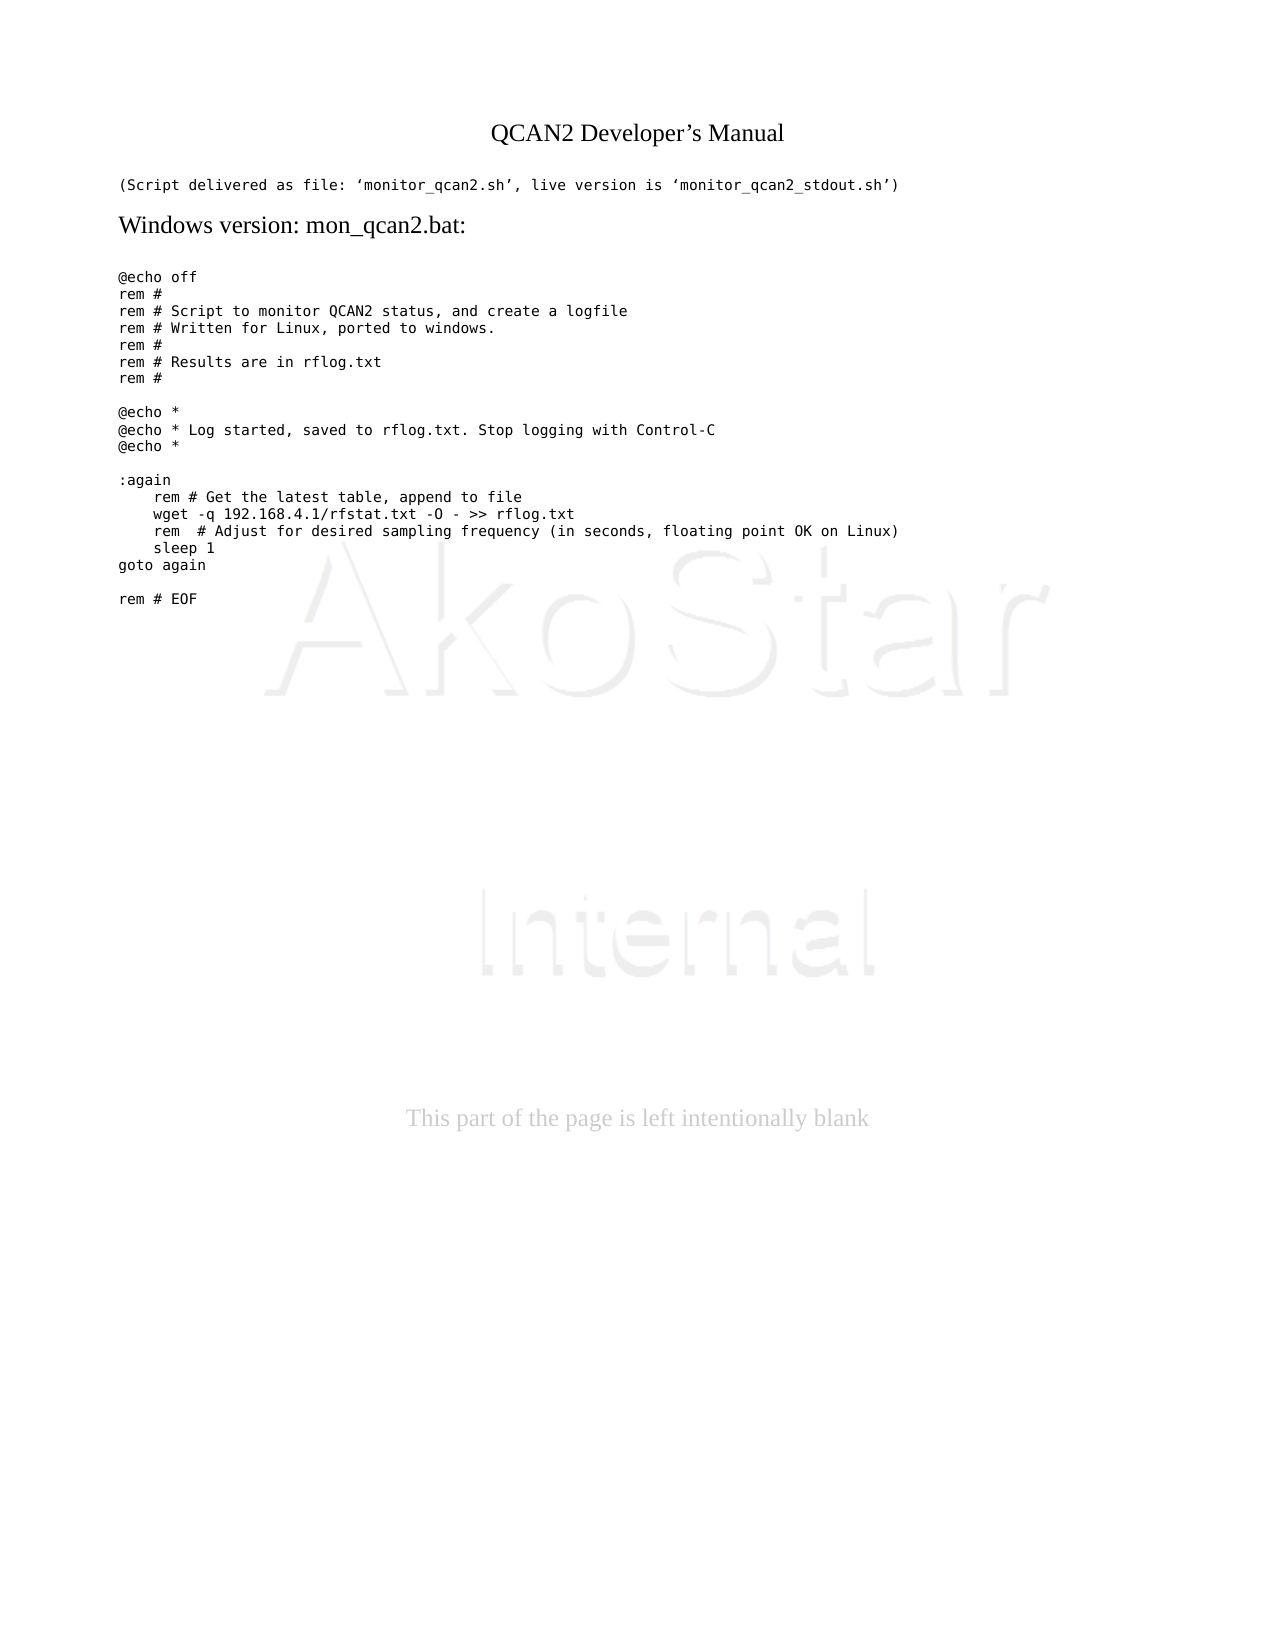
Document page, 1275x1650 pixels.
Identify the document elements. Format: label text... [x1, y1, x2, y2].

text wget -q 192.168.4.1/rfstat.txt -O - >> rflog.txt [118, 506, 1157, 523]
picture [237, 574, 1038, 591]
picture [237, 608, 1038, 1103]
text @echo * Log started, saved to rflog.txt. Stop logging with Control-C [118, 421, 1157, 438]
text rem # Written for Linux, ported to windows. [118, 319, 1157, 336]
text rem # Get the latest table, append to file [118, 489, 1157, 506]
text rem # Script to monitor QCAN2 status, and create a logfile [118, 302, 1157, 319]
text @echo * [118, 404, 1157, 421]
text @echo * [118, 438, 1157, 455]
text Windows version: mon_qcan2.bat: [118, 210, 1157, 239]
text rem # [118, 336, 1157, 353]
text rem # Adjust for desired sampling frequency (in seconds, floating point OK on Linux) [118, 523, 1157, 540]
text sleep 1 [118, 540, 1157, 557]
picture [237, 1132, 1038, 1225]
text :again [118, 472, 1157, 489]
text rem # Results are in rflog.txt [118, 353, 1157, 370]
text (Script delivered as file: ‘monitor_qcan2.sh’, live version is ‘monitor_qcan2_stdout.sh’) [118, 176, 1157, 193]
text rem # [118, 370, 1157, 387]
text This part of the page is left intentionally blank [118, 1103, 1157, 1132]
text goto again [118, 557, 1157, 574]
text rem # EOF [118, 591, 1157, 608]
picture [237, 455, 1038, 472]
text @echo off [118, 268, 1157, 286]
text rem # [118, 286, 1157, 302]
